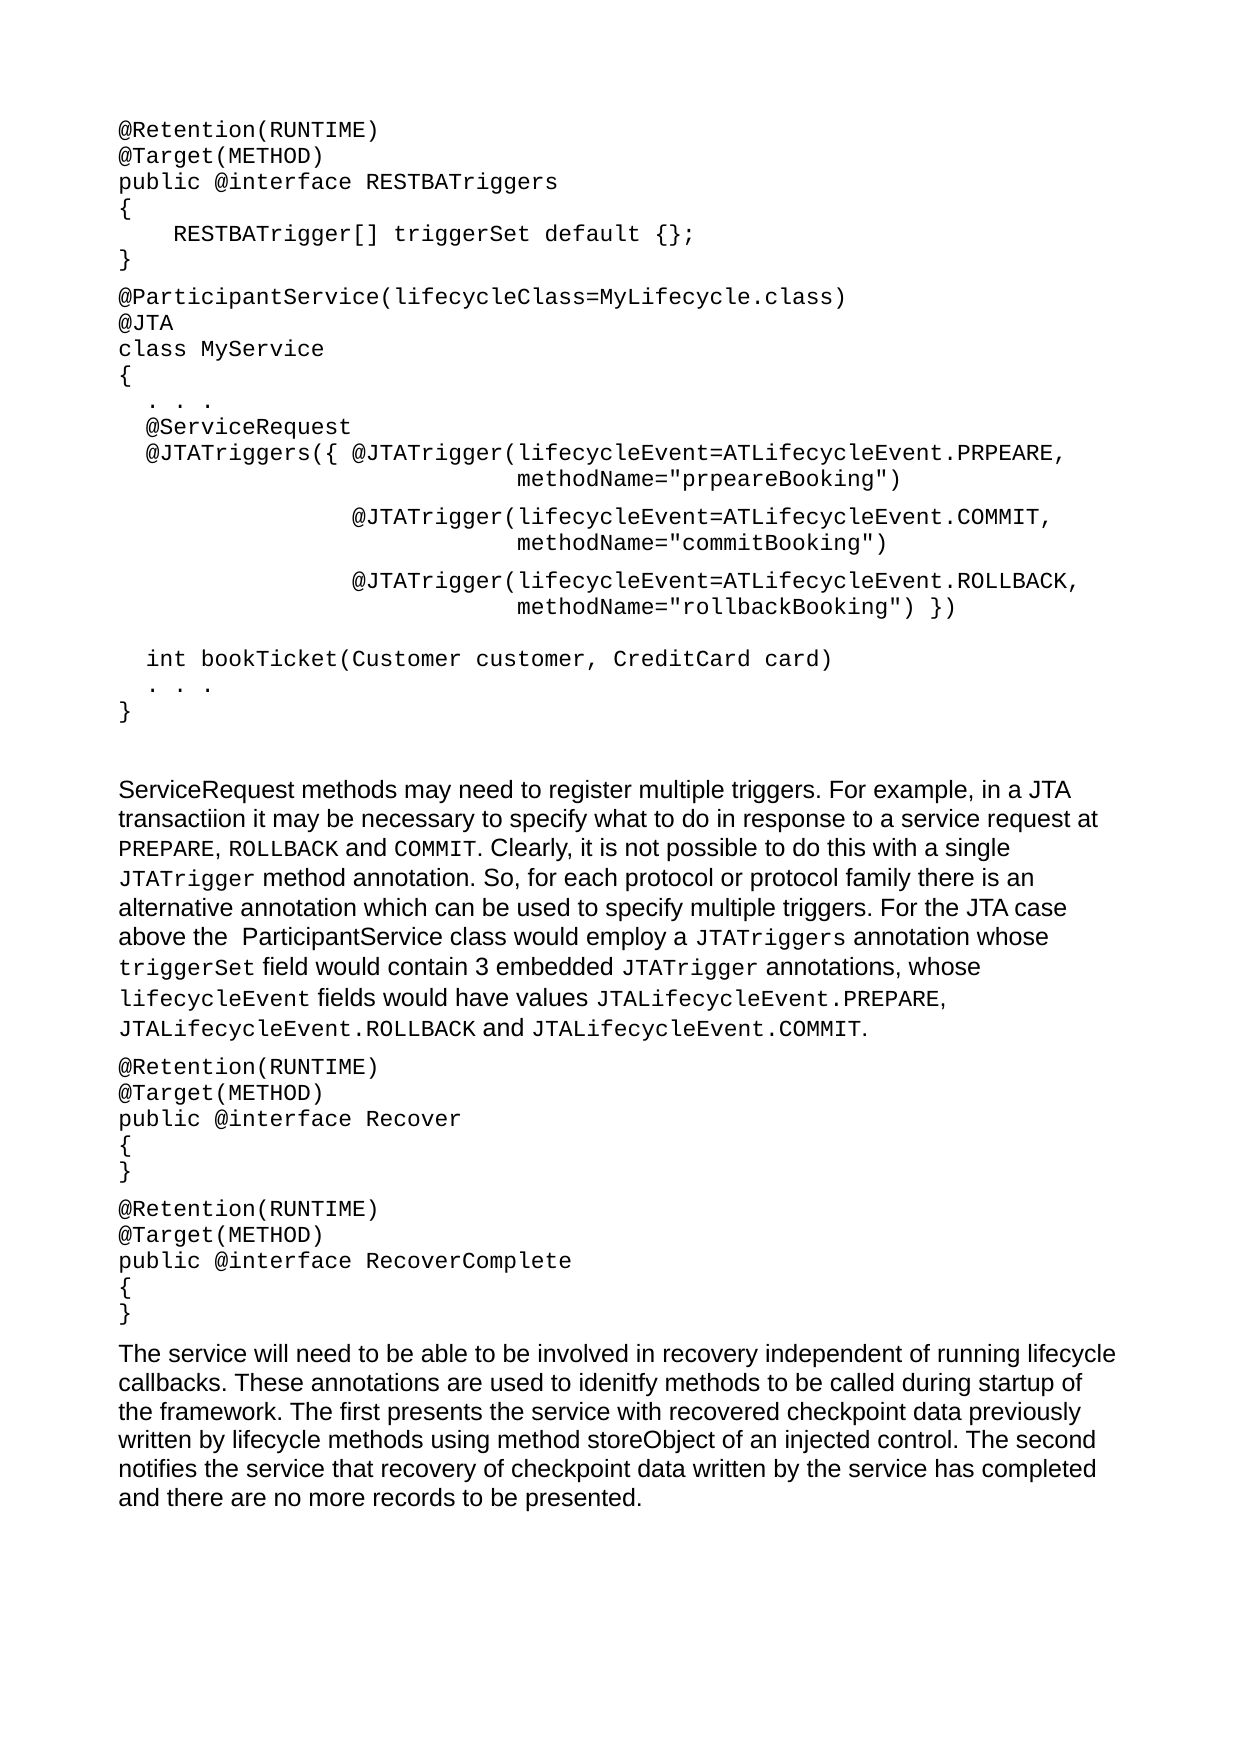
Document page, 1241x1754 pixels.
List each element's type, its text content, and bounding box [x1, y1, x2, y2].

text @ParticipantService(lifecycleClass=MyLifecycle.class) @JTA class MyService { . . . @ServiceRequest @JTATriggers({ @JTATrigger(lifecycleEvent=ATLifecycleEvent.PRPEARE, methodName="prpeareBooking") [118, 286, 1122, 493]
text @JTATrigger(lifecycleEvent=ATLifecycleEvent.COMMIT, methodName="commitBooking") [118, 505, 1122, 557]
text @Retention(RUNTIME) @Target(METHOD) public @interface Recover { } [118, 1056, 1122, 1185]
text @JTATrigger(lifecycleEvent=ATLifecycleEvent.ROLLBACK, methodName="rollbackBooking") }) int bookTicket(Customer customer, CreditCard card) . . . } [118, 569, 1122, 725]
text @Retention(RUNTIME) @Target(METHOD) public @interface RESTBATriggers { RESTBATrigger[] triggerSet default {}; } [118, 118, 1122, 274]
text @Retention(RUNTIME) @Target(METHOD) public @interface RecoverComplete { } [118, 1197, 1122, 1327]
text The service will need to be able to be involved in recovery independent of running lifecycle callbacks. These annotations are used to idenitfy methods to be called during startup of the framework. The first presents the service with recovered checkpoint data previously written by lifecycle methods using method storeObject of an injected control. The second notifies the service that recovery of checkpoint data written by the service has completed and there are no more records to be presented. [118, 1339, 1122, 1512]
text ServiceRequest methods may need to register multiple triggers. For example, in a JTA transactiion it may be necessary to specify what to do in response to a service request at PREPARE, ROLLBACK and COMMIT. Clearly, it is not possible to do this with a single JTATrigger method annotation. So, for each protocol or protocol family there is an alternative annotation which can be used to specify multiple triggers. For the JTA case above the ParticipantService class would employ a JTATriggers annotation whose triggerSet field would contain 3 embedded JTATrigger annotations, whose lifecycleEvent fields would have values JTALifecycleEvent.PREPARE, JTALifecycleEvent.ROLLBACK and JTALifecycleEvent.COMMIT. [118, 775, 1122, 1043]
